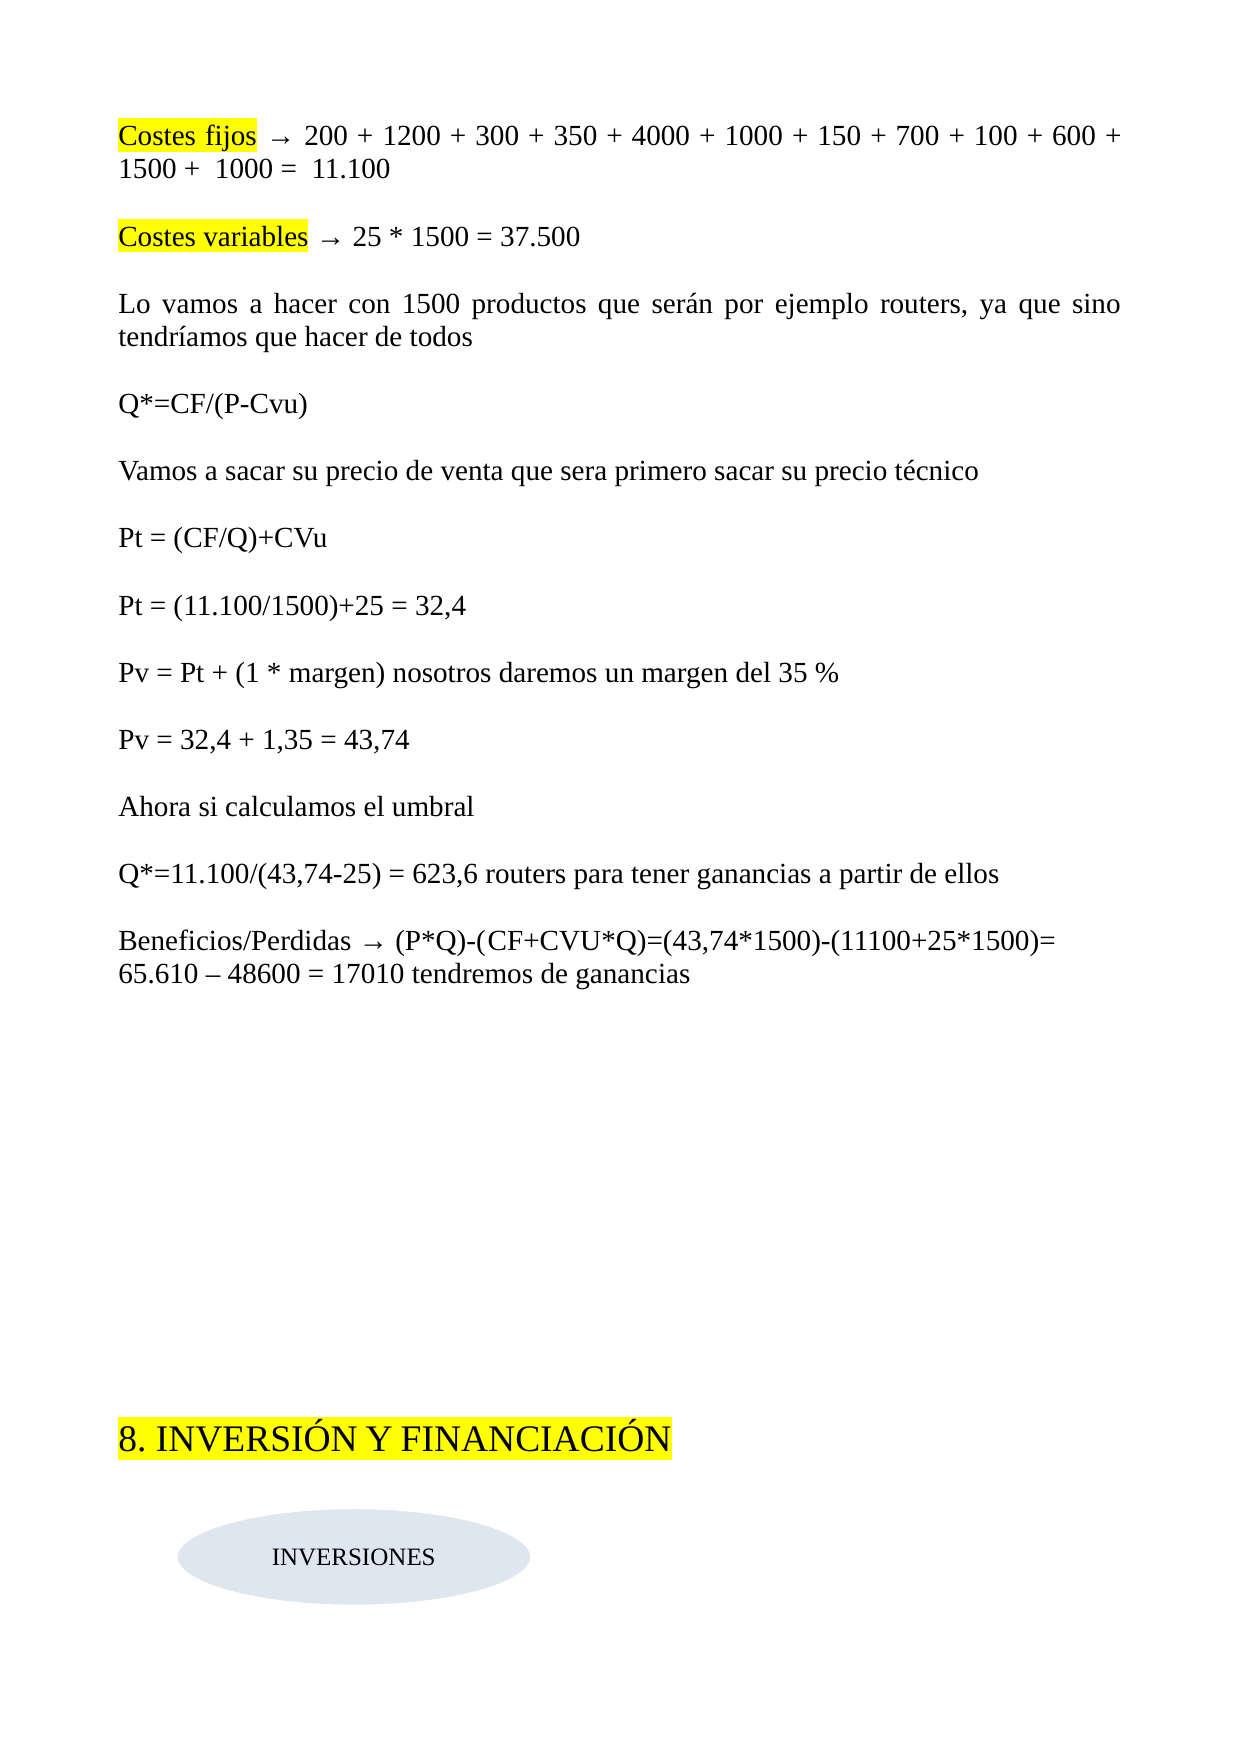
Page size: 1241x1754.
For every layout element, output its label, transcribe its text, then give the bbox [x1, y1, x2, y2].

text Q*=11.100/(43,74-25) = 623,6 routers para tener ganancias a partir de ellos [118, 856, 1122, 889]
text Q*=CF/(P-Cvu) [118, 386, 1122, 420]
text Ahora si calculamos el umbral [118, 789, 1122, 822]
text Pv = Pt + (1 * margen) nosotros daremos un margen del 35 % [118, 655, 1122, 688]
text 8. INVERSIÓN Y FINANCIACIÓN [118, 1417, 1122, 1460]
text Vamos a sacar su precio de venta que sera primero sacar su precio técnico [118, 453, 1122, 487]
text Pv = 32,4 + 1,35 = 43,74 [118, 722, 1122, 755]
text Costes variables → 25 * 1500 = 37.500 [118, 219, 1122, 252]
text Pt = (11.100/1500)+25 = 32,4 [118, 588, 1122, 621]
text Costes fijos → 200 + 1200 + 300 + 350 + 4000 + 1000 + 150 + 700 + 100 + 600 + 1500 + 1000 = 11.100 [118, 118, 1122, 185]
text Lo vamos a hacer con 1500 productos que serán por ejemplo routers, ya que sino tendríamos que hacer de todos [118, 286, 1122, 353]
text Beneficios/Perdidas → (P*Q)-( CF+CVU*Q)=(43,74*1500)-(11100+25*1500)= 65.610 – 48600 = 17010 tendremos de ganancias [118, 923, 1122, 990]
text Pt = (CF/Q)+CVu [118, 521, 1122, 554]
